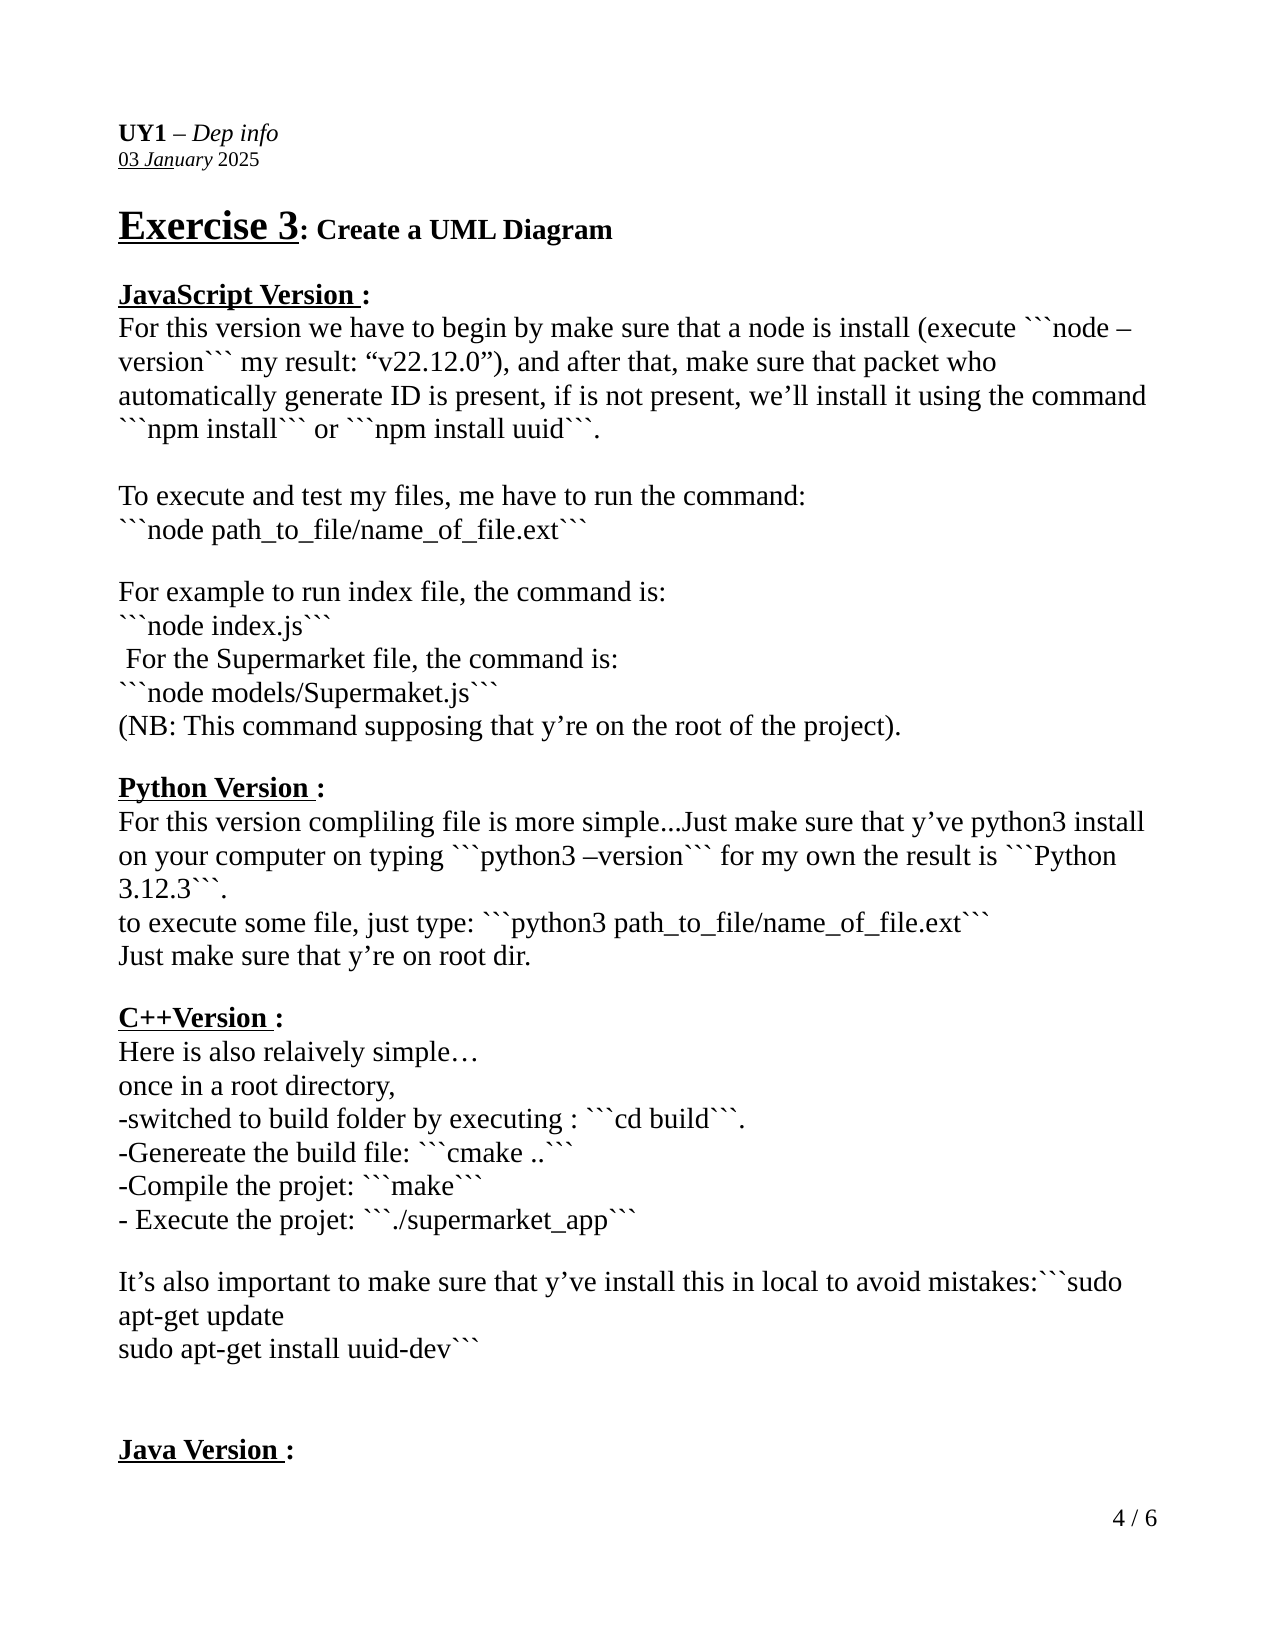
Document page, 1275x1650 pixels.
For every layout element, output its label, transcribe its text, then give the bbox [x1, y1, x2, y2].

text - Execute the projet: ```./supermarket_app``` [118, 1202, 1157, 1235]
text Exercise 3: Create a UML Diagram [118, 200, 1157, 248]
text For this version we have to begin by make sure that a node is install (execute ```node –version``` my result: “v22.12.0”), and after that, make sure that packet who automatically generate ID is present, if is not present, we’ll install it using the command ```npm install``` or ```npm install uuid```. To execute and test my files, me have to run the command: ```node path_to_file/name_of_file.ext``` [118, 311, 1157, 574]
text Python Version : [118, 771, 1157, 804]
text It’s also important to make sure that y’ve install this in local to avoid mistakes:```sudo apt-get update [118, 1264, 1157, 1331]
text For example to run index file, the command is: [118, 574, 1157, 608]
text For this version compliling file is more simple...Just make sure that y’ve python3 install on your computer on typing ```python3 –version``` for my own the result is ```Python 3.12.3```. to execute some file, just type: ```python3 path_to_file/name_of_file.ext``` Just make sure that y’re on root dir. [118, 804, 1157, 972]
text -switched to build folder by executing : ```cd build```. -Genereate the build file: ```cmake ..``` [118, 1101, 1157, 1168]
text sudo apt-get install uuid-dev``` [118, 1331, 1157, 1398]
text ```node index.js``` For the Supermarket file, the command is: [118, 608, 1157, 675]
text Java Version : [118, 1432, 1157, 1465]
text (NB: This command supposing that y’re on the root of the project). [118, 708, 1157, 742]
text ```node models/Supermaket.js``` [118, 675, 1157, 708]
text Here is also relaively simple… once in a root directory, [118, 1034, 1157, 1101]
text JavaScript Version : [118, 277, 1157, 311]
text C++Version : [118, 1001, 1157, 1034]
text -Compile the projet: ```make``` [118, 1168, 1157, 1202]
